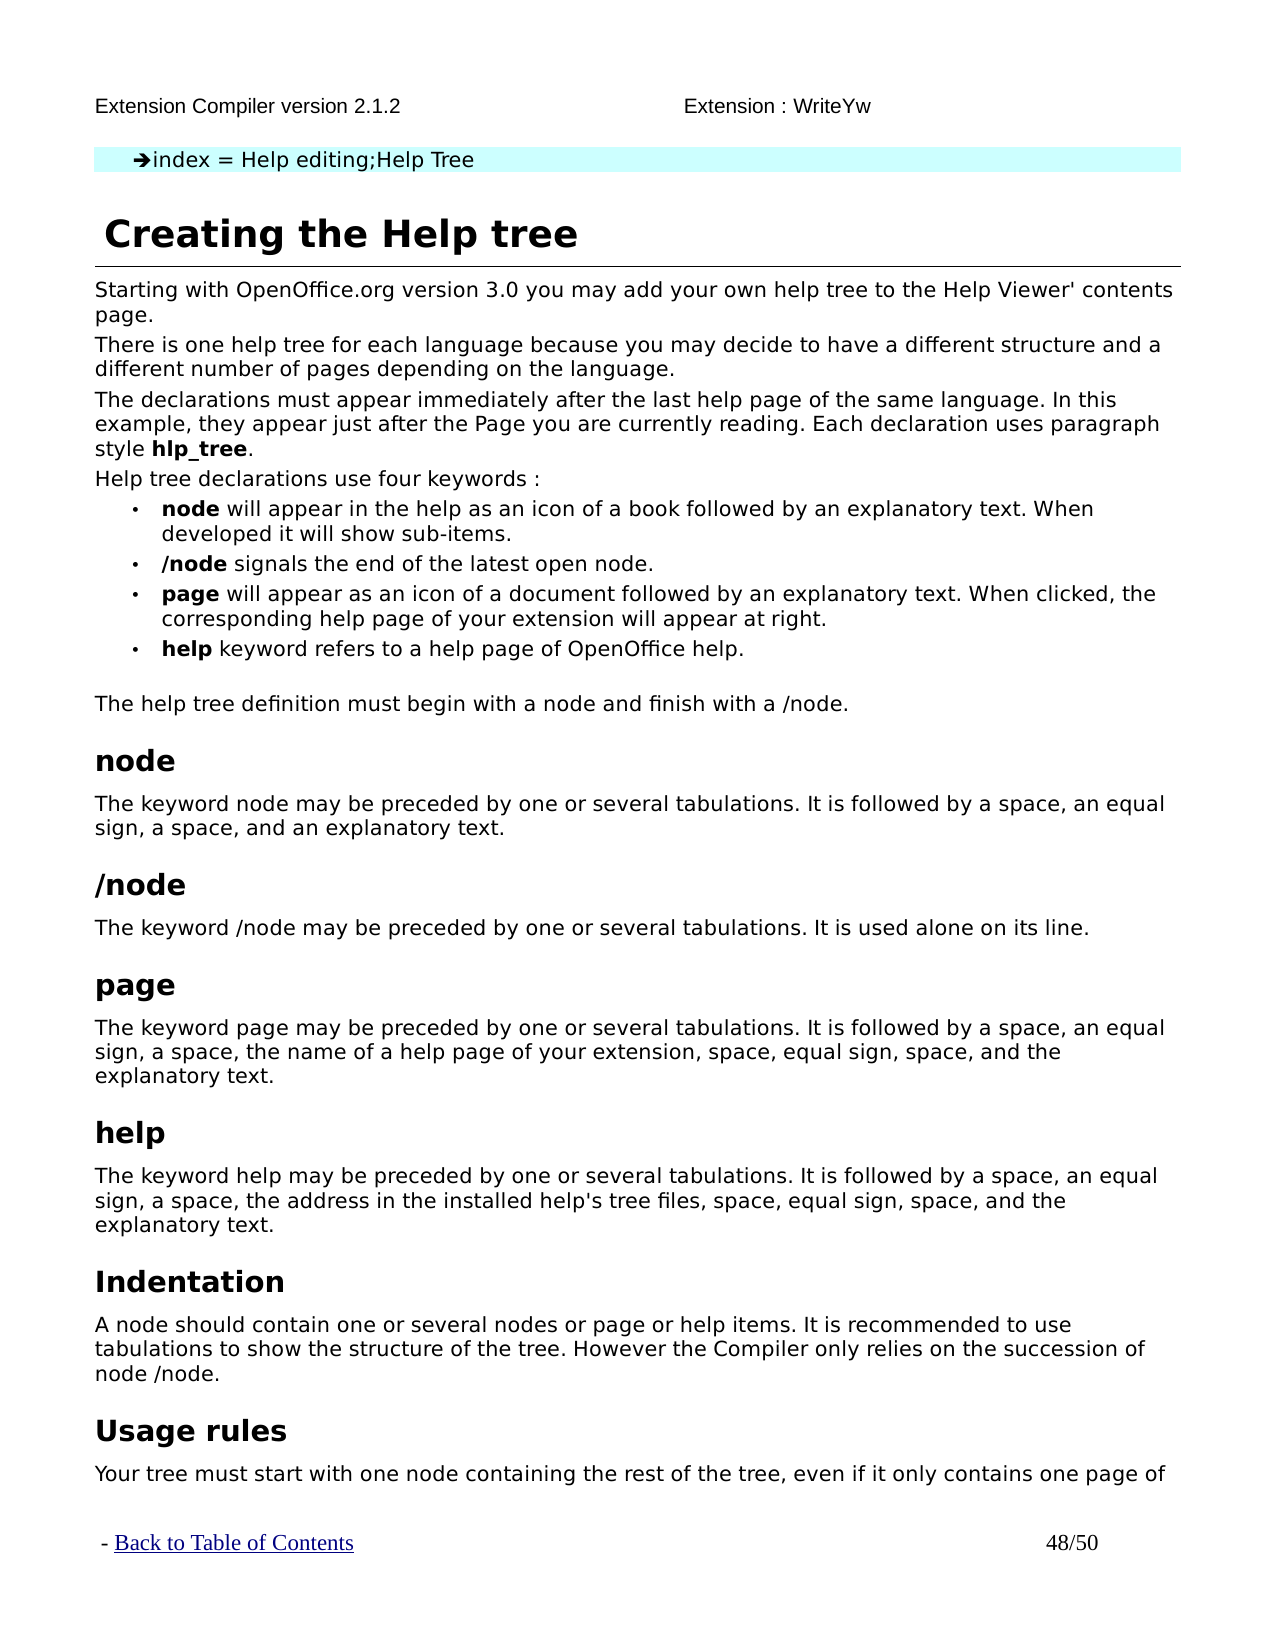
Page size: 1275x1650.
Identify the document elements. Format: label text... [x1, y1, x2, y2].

text node [94, 744, 1181, 778]
text Creating the Help tree [94, 203, 1181, 266]
text The declarations must appear immediately after the last help page of the same language. In this example, they appear just after the Page you are currently reading. Each declaration uses paragraph style hlp_tree. [94, 388, 1181, 461]
text Indentation [94, 1265, 1181, 1299]
list node will appear in the help as an icon of a book followed by an explanatory text. When developed it will show sub-items. [132, 497, 1181, 546]
list help keyword refers to a help page of OpenOffice help. [132, 637, 1181, 662]
text A node should contain one or several nodes or page or help items. It is recommended to use tabulations to show the structure of the tree. However the Compiler only relies on the succession of node /node. [94, 1313, 1181, 1386]
text Help tree declarations use four keywords : [94, 467, 1181, 491]
list index = Help editing;Help Tree [94, 147, 1181, 172]
text The help tree definition must begin with a node and finish with a /node. [94, 667, 1181, 716]
text /node [94, 868, 1181, 902]
text help [94, 1117, 1181, 1151]
text The keyword /node may be preceded by one or several tabulations. It is used alone on its line. [94, 916, 1181, 940]
text The keyword help may be preceded by one or several tabulations. It is followed by a space, an equal sign, a space, the address in the installed help's tree files, space, equal sign, space, and the explanatory text. [94, 1164, 1181, 1238]
text The keyword node may be preceded by one or several tabulations. It is followed by a space, an equal sign, a space, and an explanatory text. [94, 792, 1181, 841]
text Your tree must start with one node containing the rest of the tree, even if it only contains one page of [94, 1461, 1181, 1486]
list /node signals the end of the latest open node. [132, 552, 1181, 577]
text page [94, 968, 1181, 1002]
list page will appear as an icon of a document followed by an explanatory text. When clicked, the corresponding help page of your extension will appear at right. [132, 582, 1181, 631]
text Starting with OpenOffice.org version 3.0 you may add your own help tree to the Help Viewer' contents page. [94, 278, 1181, 327]
text Usage rules [94, 1414, 1181, 1448]
text The keyword page may be preceded by one or several tabulations. It is followed by a space, an equal sign, a space, the name of a help page of your extension, space, equal sign, space, and the explanatory text. [94, 1016, 1181, 1089]
text There is one help tree for each language because you may decide to have a different structure and a different number of pages depending on the language. [94, 333, 1181, 382]
